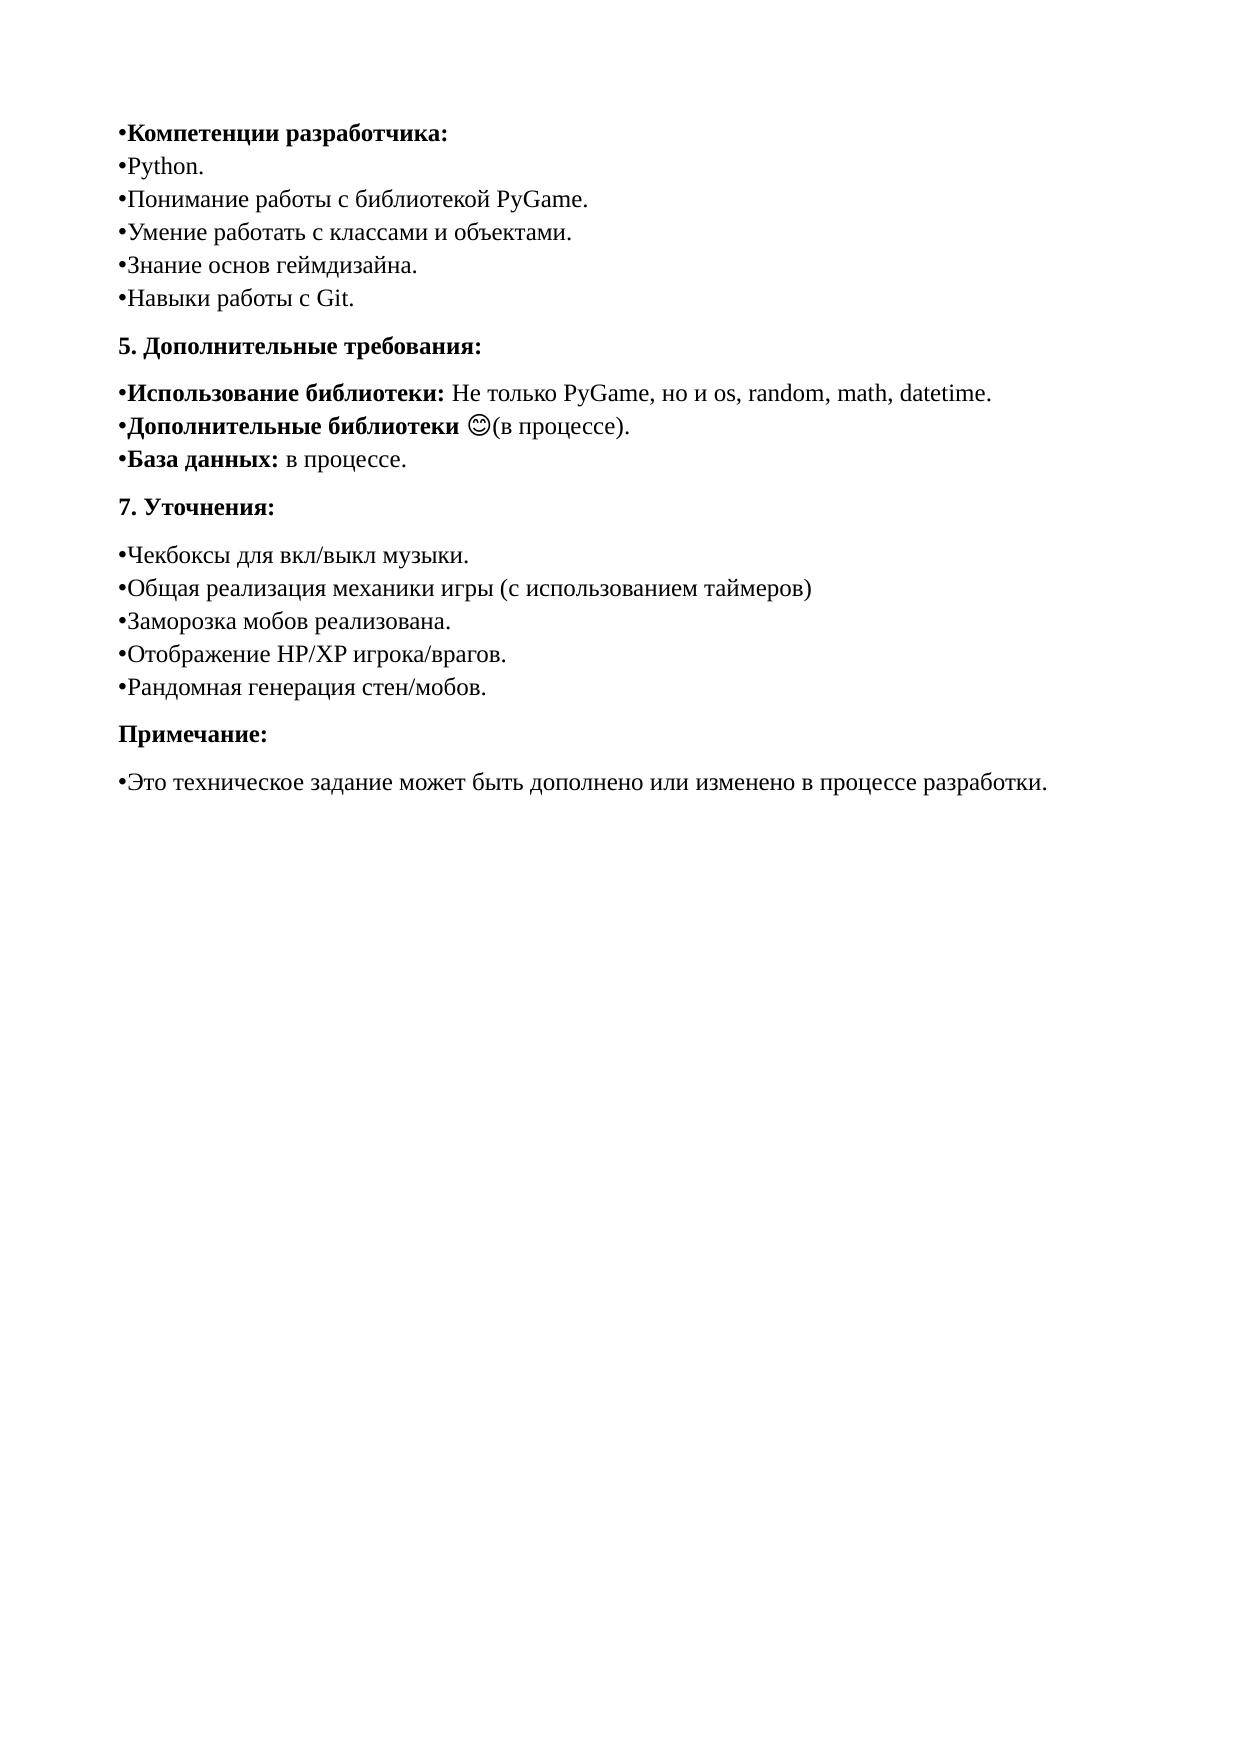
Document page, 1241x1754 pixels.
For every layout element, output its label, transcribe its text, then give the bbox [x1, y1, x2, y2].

list База данных: в процессе. [118, 444, 1122, 473]
list Понимание работы с библиотекой PyGame. [118, 184, 1122, 213]
list Рандомная генерация стен/мобов. [118, 672, 1122, 701]
text Примечание: [118, 719, 1122, 748]
list Компетенции разработчика: [118, 118, 1122, 147]
list Использование библиотеки: Не только PyGame, но и os, random, math, datetime. [118, 378, 1122, 407]
list Умение работать с классами и объектами. [118, 217, 1122, 246]
list Навыки работы с Git. [118, 283, 1122, 312]
list Python. [118, 151, 1122, 180]
list Отображение HP/XP игрока/врагов. [118, 639, 1122, 667]
text 7. Уточнения: [118, 492, 1122, 521]
list Заморозка мобов реализована. [118, 606, 1122, 634]
list Дополнительные библиотеки 😊(в процессе). [118, 411, 1122, 440]
list Это техническое задание может быть дополнено или изменено в процессе разработки. [118, 767, 1122, 796]
list Знание основ геймдизайна. [118, 250, 1122, 279]
list Чекбоксы для вкл/выкл музыки. [118, 540, 1122, 568]
list Общая реализация механики игры (с использованием таймеров) [118, 573, 1122, 601]
text 5. Дополнительные требования: [118, 331, 1122, 359]
